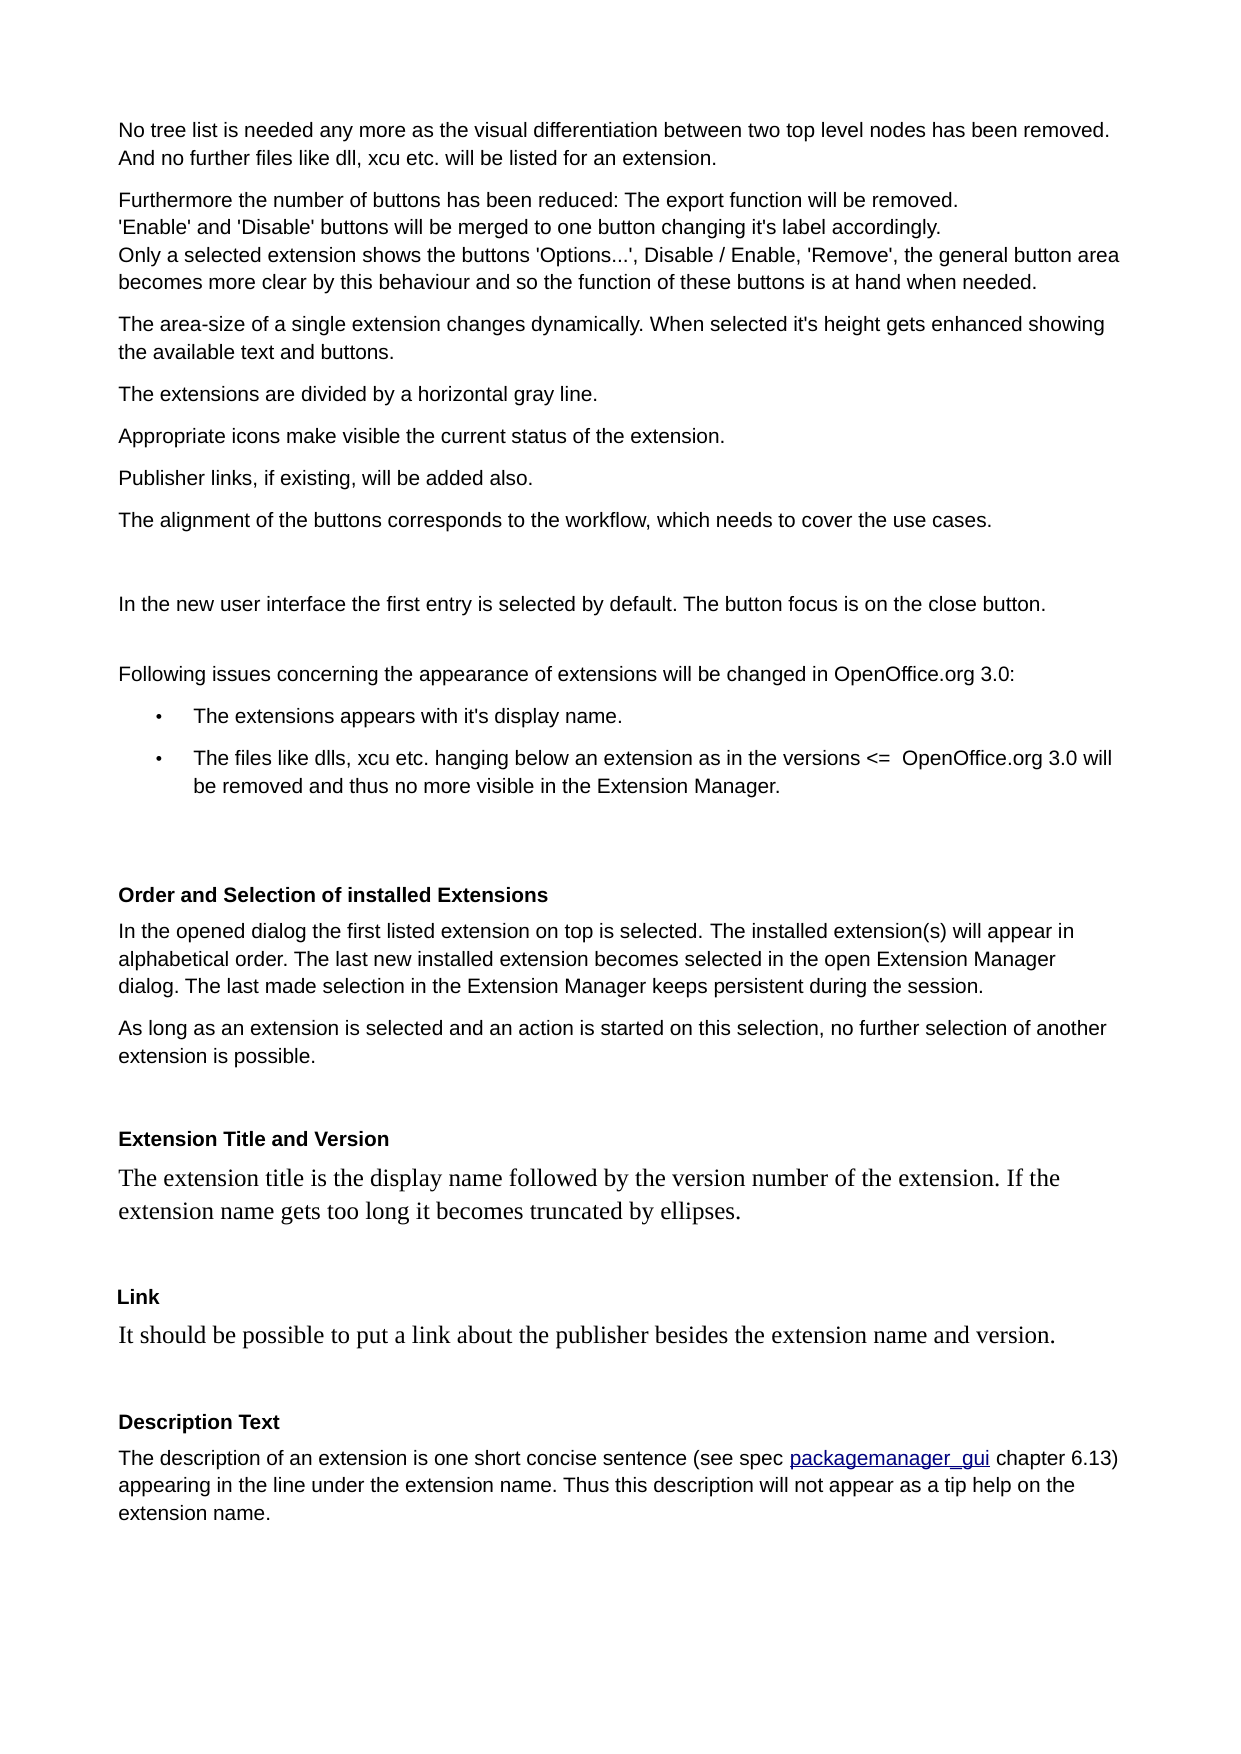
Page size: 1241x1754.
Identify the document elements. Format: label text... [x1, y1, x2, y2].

text The alignment of the buttons corresponds to the workflow, which needs to cover the use cases. [118, 508, 1122, 532]
text As long as an extension is selected and an action is started on this selection, no further selection of another extension is possible. [118, 1016, 1122, 1068]
text Following issues concerning the appearance of extensions will be changed in OpenOffice.org 3.0: [118, 634, 1122, 686]
list The extensions appears with it's display name. [156, 704, 1122, 728]
text The extension title is the display name followed by the version number of the extension. If the extension name gets too long it becomes truncated by ellipses. [118, 1163, 1122, 1225]
text No tree list is needed any more as the visual differentiation between two top level nodes has been removed. And no further files like dll, xcu etc. will be listed for an extension. [118, 118, 1122, 169]
subtitle Link [117, 1285, 1122, 1309]
text In the new user interface the first entry is selected by default. The button focus is on the close button. [118, 592, 1122, 616]
list The files like dlls, xcu etc. hanging below an extension as in the versions <= OpenOffice.org 3.0 will be removed and thus no more visible in the Extension Manager. [156, 746, 1122, 797]
subtitle Extension Title and Version [118, 1127, 1122, 1151]
text The description of an extension is one short concise sentence (see spec packagemanager_gui chapter 6.13) appearing in the line under the extension name. Thus this description will not appear as a tip help on the extension name. [118, 1445, 1122, 1524]
text The area-size of a single extension changes dynamically. When selected it's height gets enhanced showing the available text and buttons. [118, 312, 1122, 364]
subtitle Order and Selection of installed Extensions [118, 883, 1122, 907]
text The extensions are divided by a horizontal gray line. [118, 382, 1122, 406]
text In the opened dialog the first listed extension on top is selected. The installed extension(s) will appear in alphabetical order. The last new installed extension becomes selected in the open Extension Manager dialog. The last made selection in the Extension Manager keeps persistent during the session. [118, 919, 1122, 998]
text It should be possible to put a link about the publisher besides the extension name and version. [118, 1321, 1122, 1349]
text Appropriate icons make visible the current status of the extension. [118, 424, 1122, 448]
text Publisher links, if existing, will be added also. [118, 466, 1122, 490]
text Furthermore the number of buttons has been reduced: The export function will be removed. 'Enable' and 'Disable' buttons will be merged to one button changing it's label accordingly. Only a selected extension shows the buttons 'Options...', Disable / Enable, 'Remove', the general button area becomes more clear by this behaviour and so the function of these buttons is at hand when needed. [118, 188, 1122, 294]
subtitle Description Text [118, 1409, 1122, 1433]
